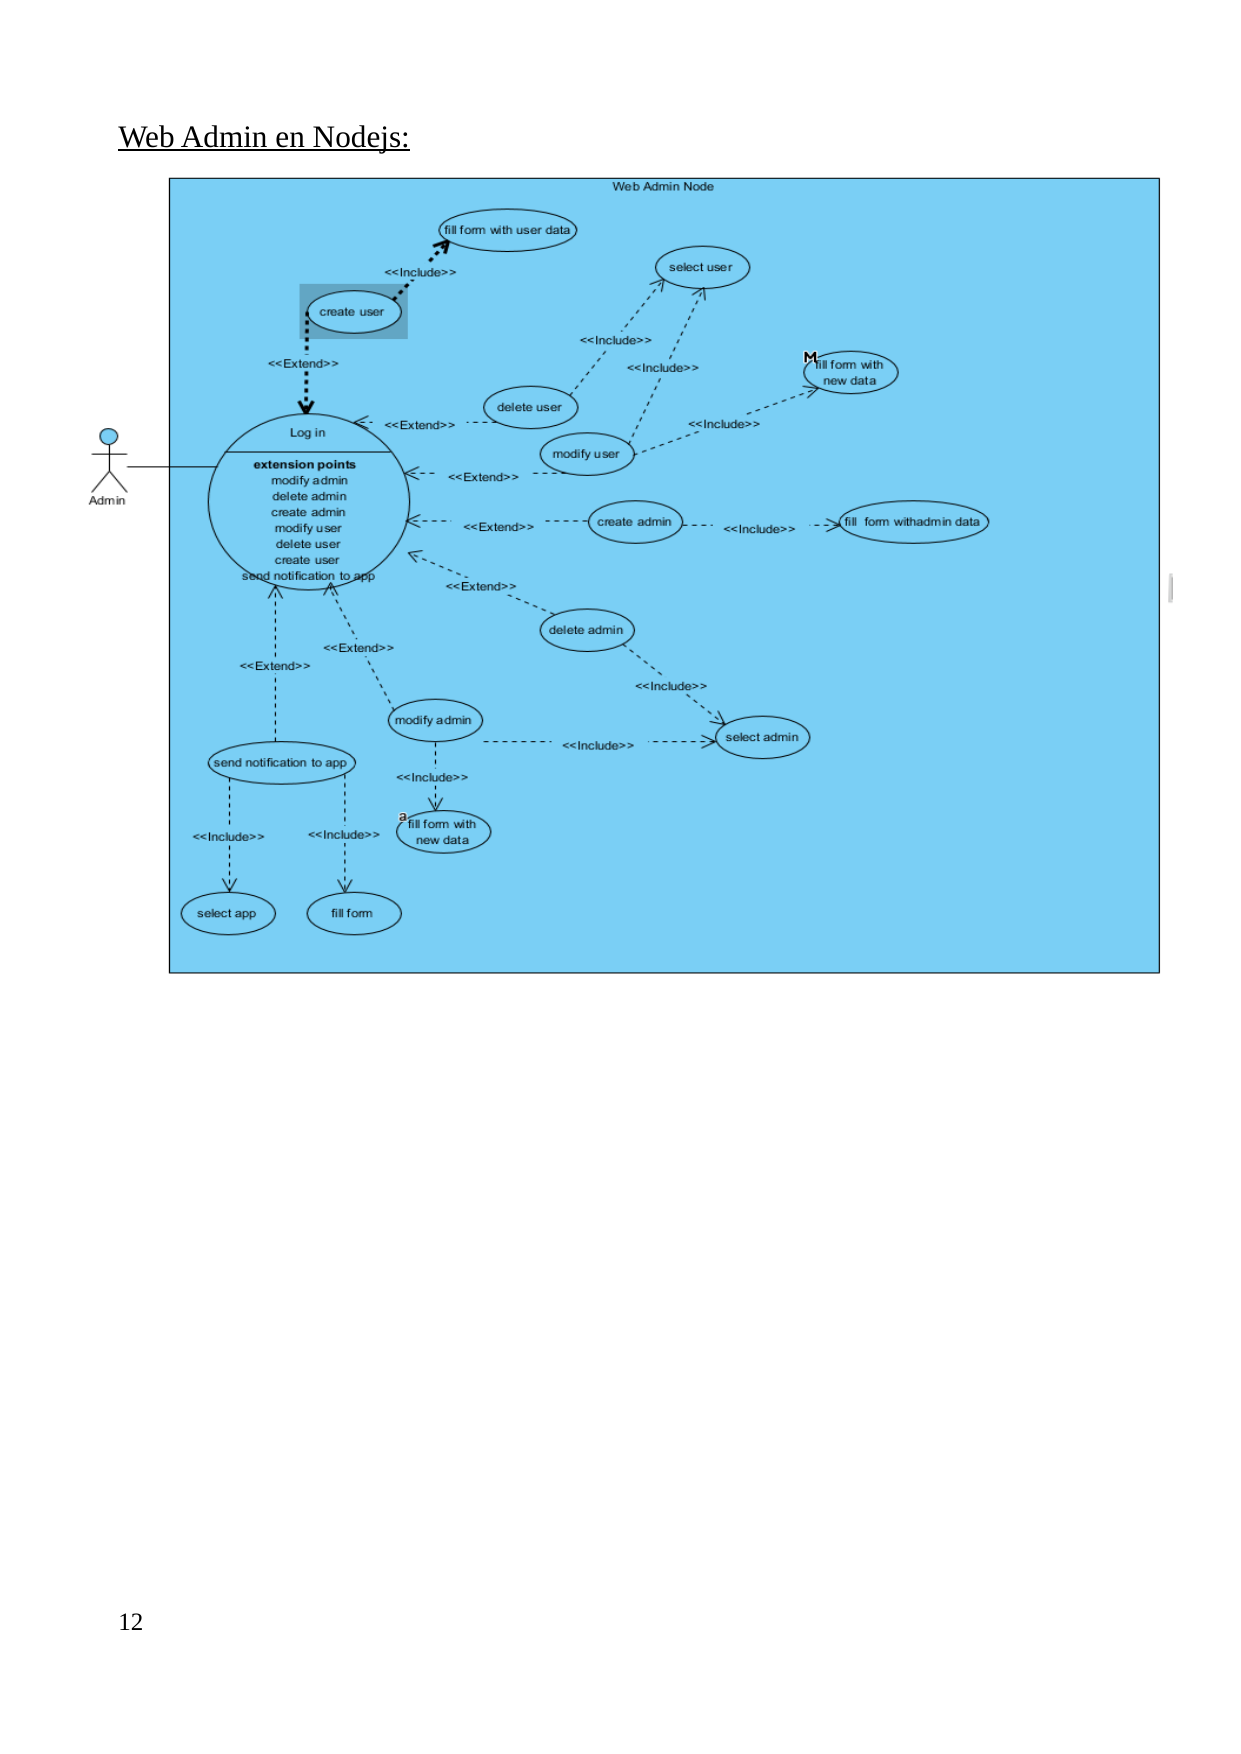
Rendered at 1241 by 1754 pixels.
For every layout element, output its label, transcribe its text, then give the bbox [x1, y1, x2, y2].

text Web Admin en Nodejs: [118, 118, 1122, 154]
picture [76, 164, 1173, 982]
